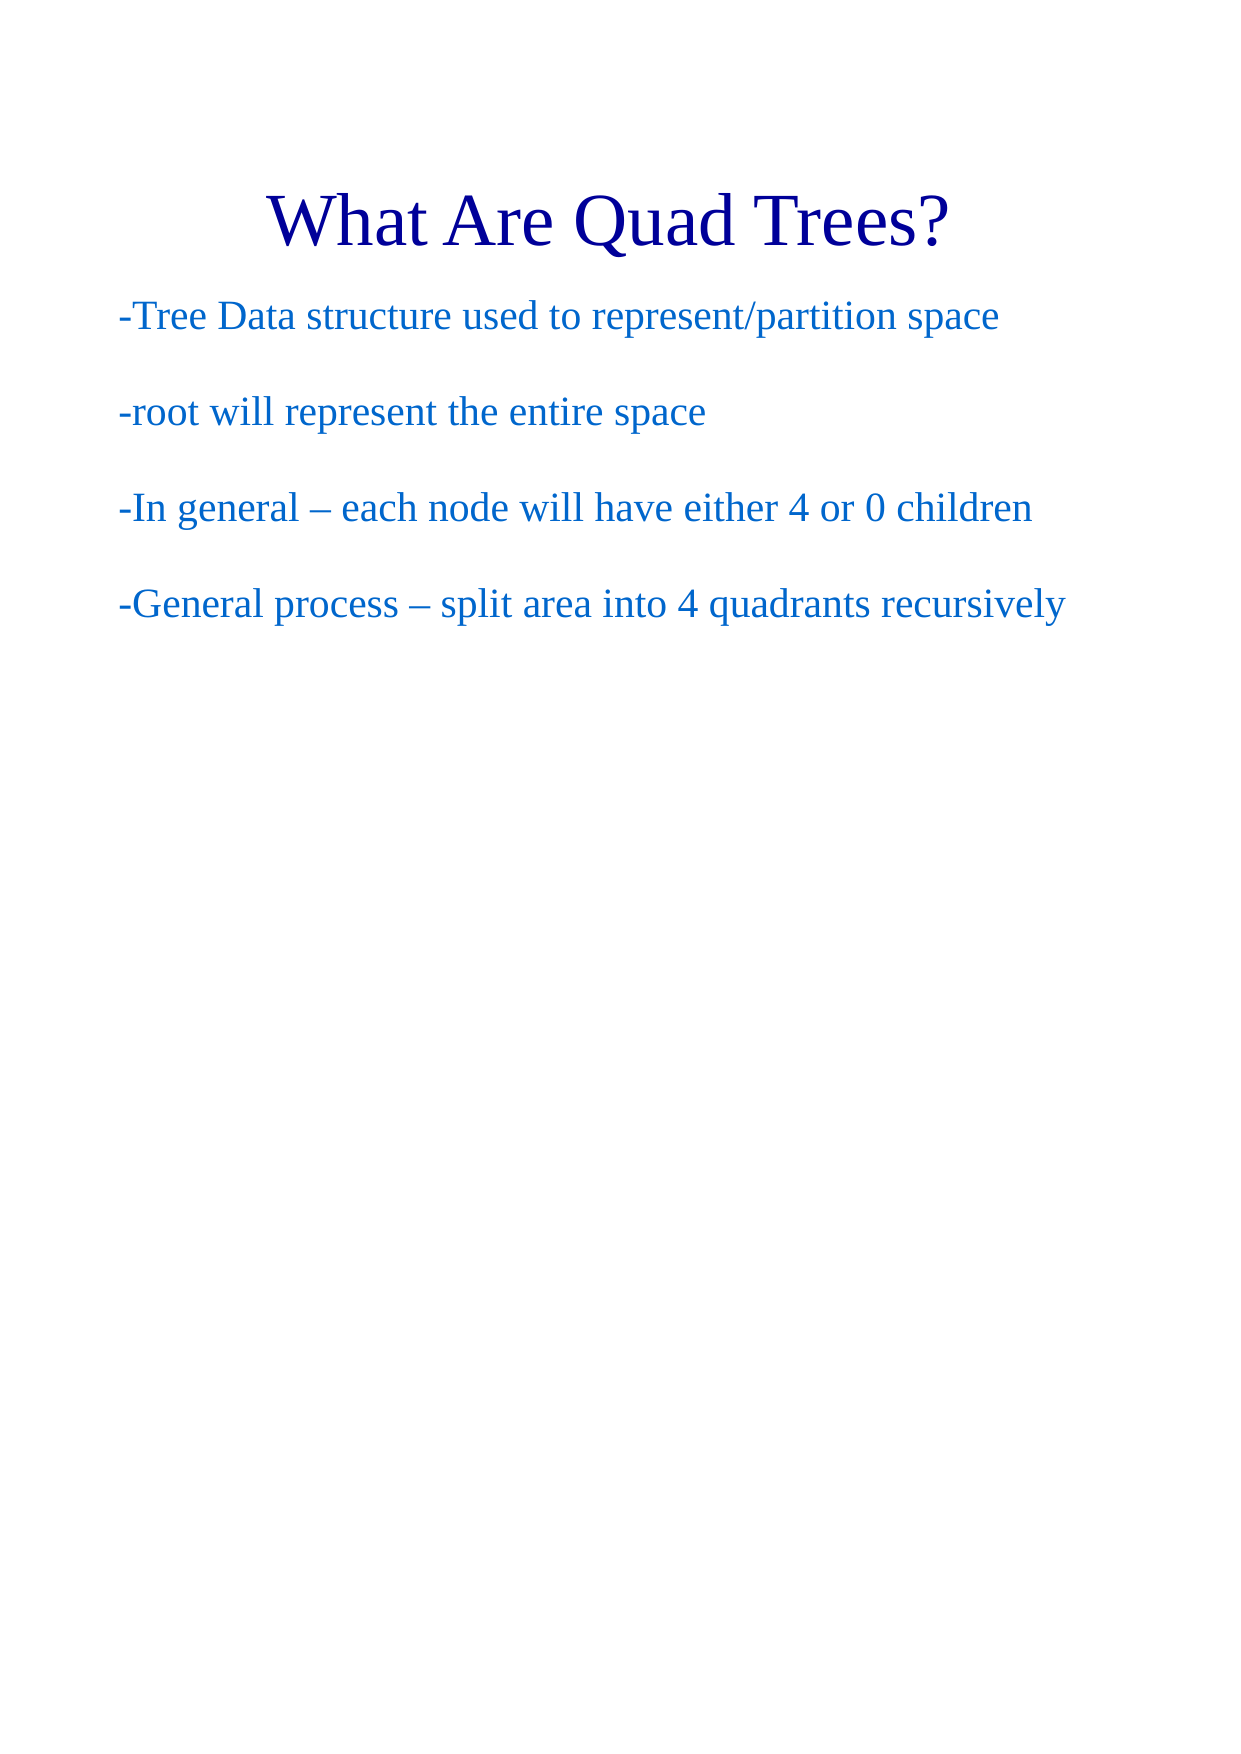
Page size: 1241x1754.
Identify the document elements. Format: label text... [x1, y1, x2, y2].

text -root will represent the entire space [118, 386, 1122, 434]
text -In general – each node will have either 4 or 0 children [118, 482, 1122, 530]
text What Are Quad Trees? [118, 176, 1122, 262]
text -Tree Data structure used to represent/partition space [118, 291, 1122, 338]
text -General process – split area into 4 quadrants recursively [118, 578, 1122, 626]
